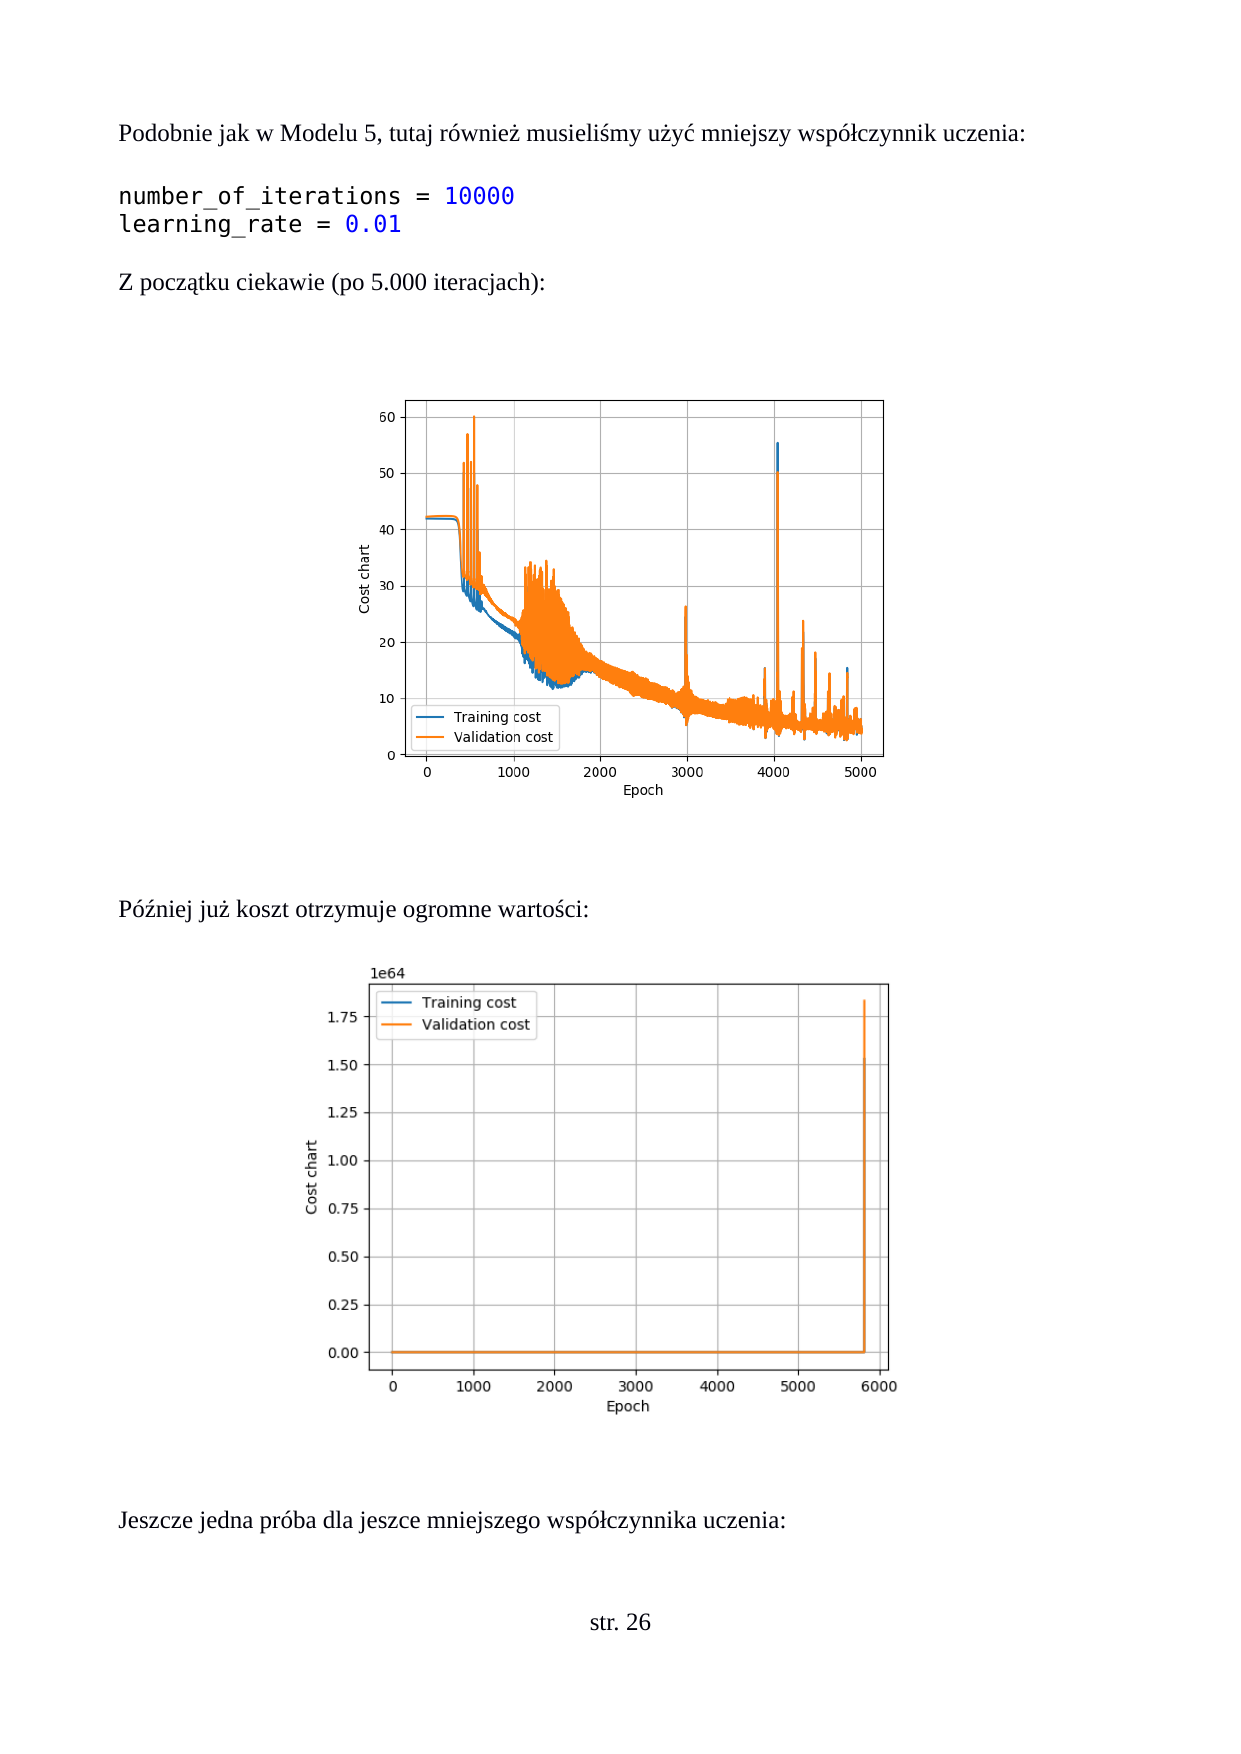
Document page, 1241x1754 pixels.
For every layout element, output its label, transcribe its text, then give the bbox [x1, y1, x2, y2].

text learning_rate = 0.01 [118, 210, 1122, 238]
text Jeszcze jedna próba dla jeszce mniejszego współczynnika uczenia: [118, 1506, 1122, 1534]
text Później już koszt otrzymuje ogromne wartości: [118, 894, 1122, 923]
text Podobnie jak w Modelu 5, tutaj również musieliśmy użyć mniejszy współczynnik uczenia: [118, 118, 1122, 147]
picture [286, 923, 955, 1425]
text number_of_iterations = 10000 [118, 183, 1122, 210]
picture [327, 344, 944, 807]
text Z początku ciekawie (po 5.000 iteracjach): [118, 267, 1122, 296]
